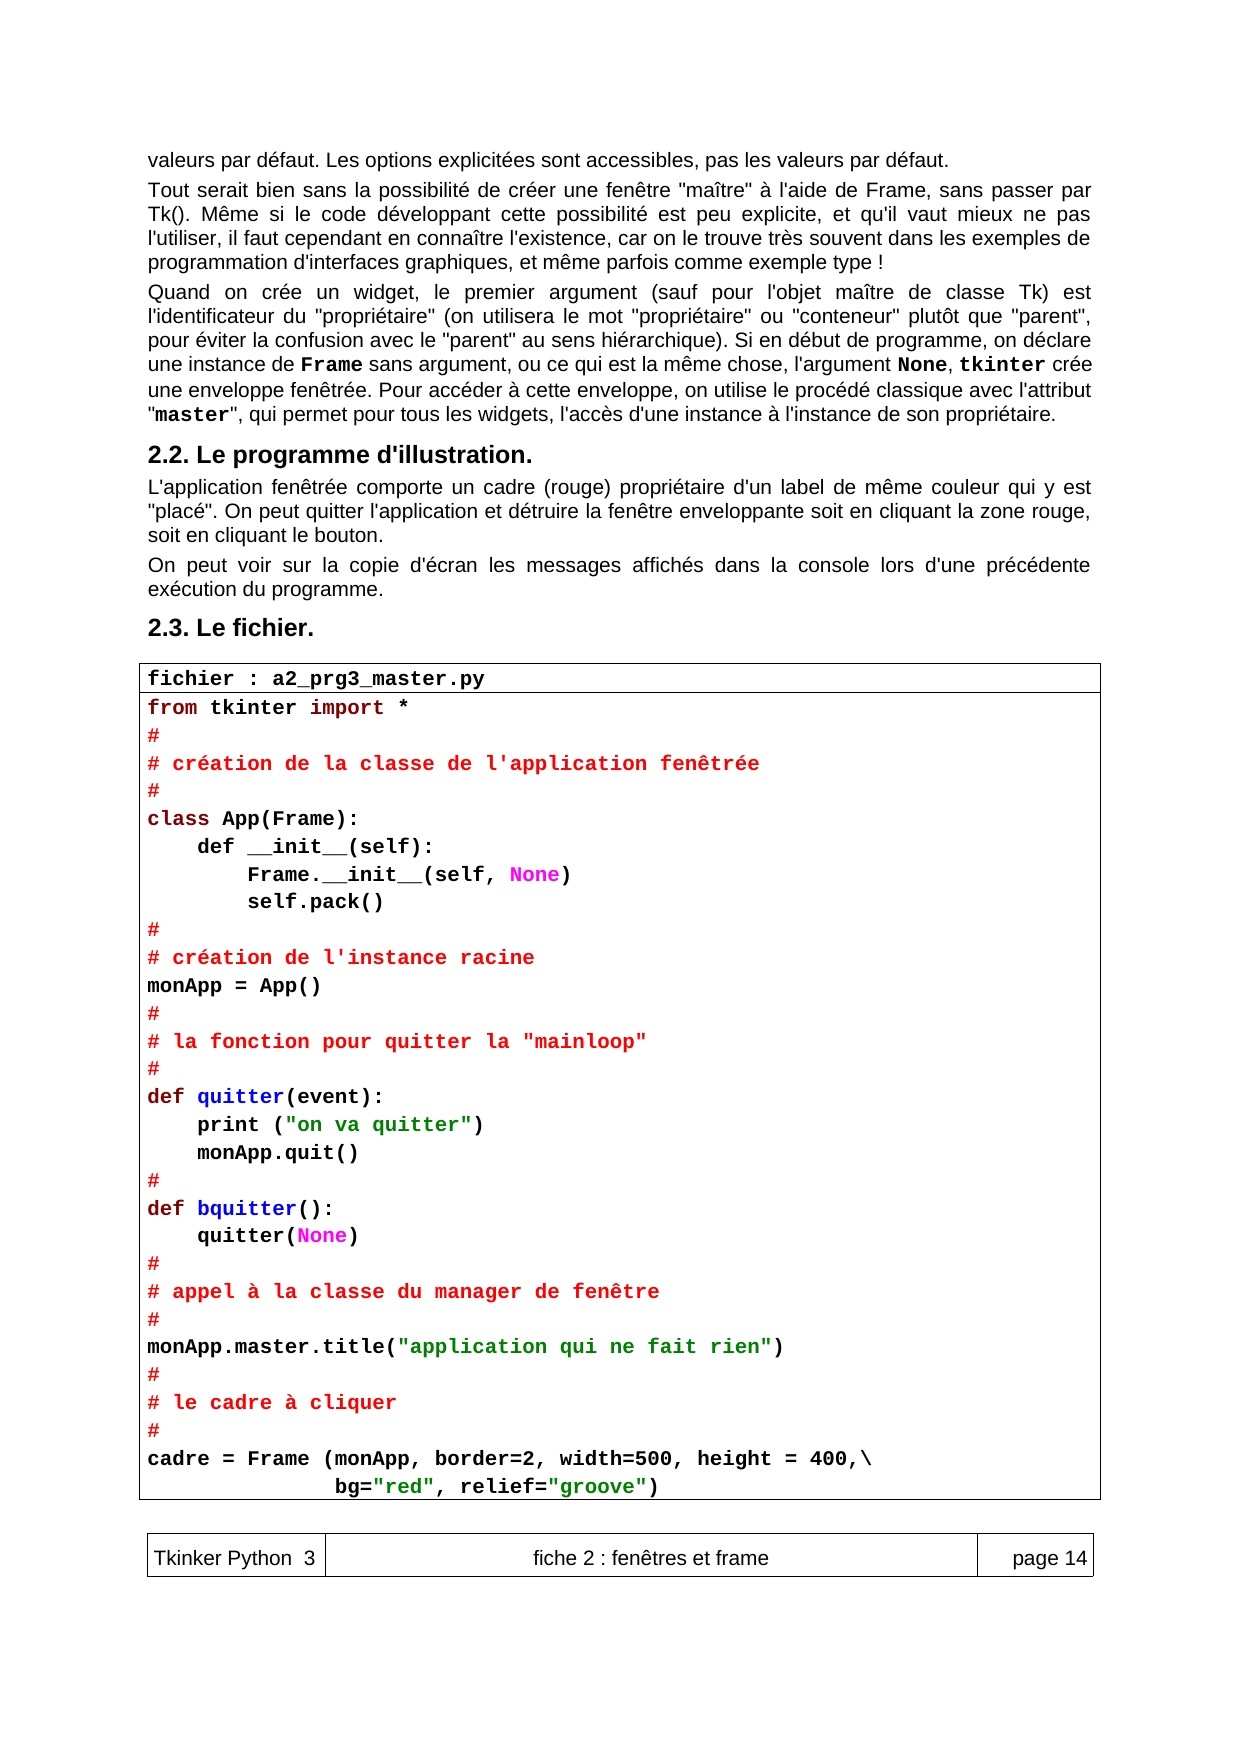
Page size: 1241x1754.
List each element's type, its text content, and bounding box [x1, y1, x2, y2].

text Tout serait bien sans la possibilité de créer une fenêtre "maître" à l'aide de Frame, sans passer par Tk(). Même si le code développant cette possibilité est peu explicite, et qu'il vaut mieux ne pas l'utiliser, il faut cependant en connaître l'existence, car on le trouve très souvent dans les exemples de programmation d'interfaces graphiques, et même parfois comme exemple type ! [148, 178, 1093, 274]
table_header fichier : a2_prg3_master.py [140, 664, 1100, 692]
text Quand on crée un widget, le premier argument (sauf pour l'objet maître de classe Tk) est l'identificateur du "propriétaire" (on utilisera le mot "propriétaire" ou "conteneur" plutôt que "parent", pour éviter la confusion avec le "parent" au sens hiérarchique). Si en début de programme, on déclare une instance de Frame sans argument, ou ce qui est la même chose, l'argument None, tkinter crée une enveloppe fenêtrée. Pour accéder à cette enveloppe, on utilise le procédé classique avec l'attribut "master", qui permet pour tous les widgets, l'accès d'une instance à l'instance de son propriétaire. [148, 280, 1093, 427]
text L'application fenêtrée comporte un cadre (rouge) propriétaire d'un label de même couleur qui y est "placé". On peut quitter l'application et détruire la fenêtre enveloppante soit en cliquant la zone rouge, soit en cliquant le bouton. [148, 475, 1093, 547]
subtitle 2.3. Le fichier. [148, 613, 1093, 642]
table_cell from tkinter import * # # création de la classe de l'application fenêtrée # class App(Frame): def __init__(self): Frame.__init__(self, None) self.pack() # # création de l'instance racine monApp = App() # # la fonction pour quitter la "mainloop" # def quitter(event): print ("on va quitter") monApp.quit() # def bquitter(): quitter(None) # # appel à la classe du manager de fenêtre # monApp.master.title("application qui ne fait rien") # # le cadre à cliquer # cadre = Frame (monApp, border=2, width=500, height = 400,\ bg="red", relief="groove") [140, 693, 1100, 1499]
text valeurs par défaut. Les options explicitées sont accessibles, pas les valeurs par défaut. [148, 148, 1093, 172]
text On peut voir sur la copie d'écran les messages affichés dans la console lors d'une précédente exécution du programme. [148, 553, 1093, 601]
subtitle 2.2. Le programme d'illustration. [148, 440, 1093, 469]
